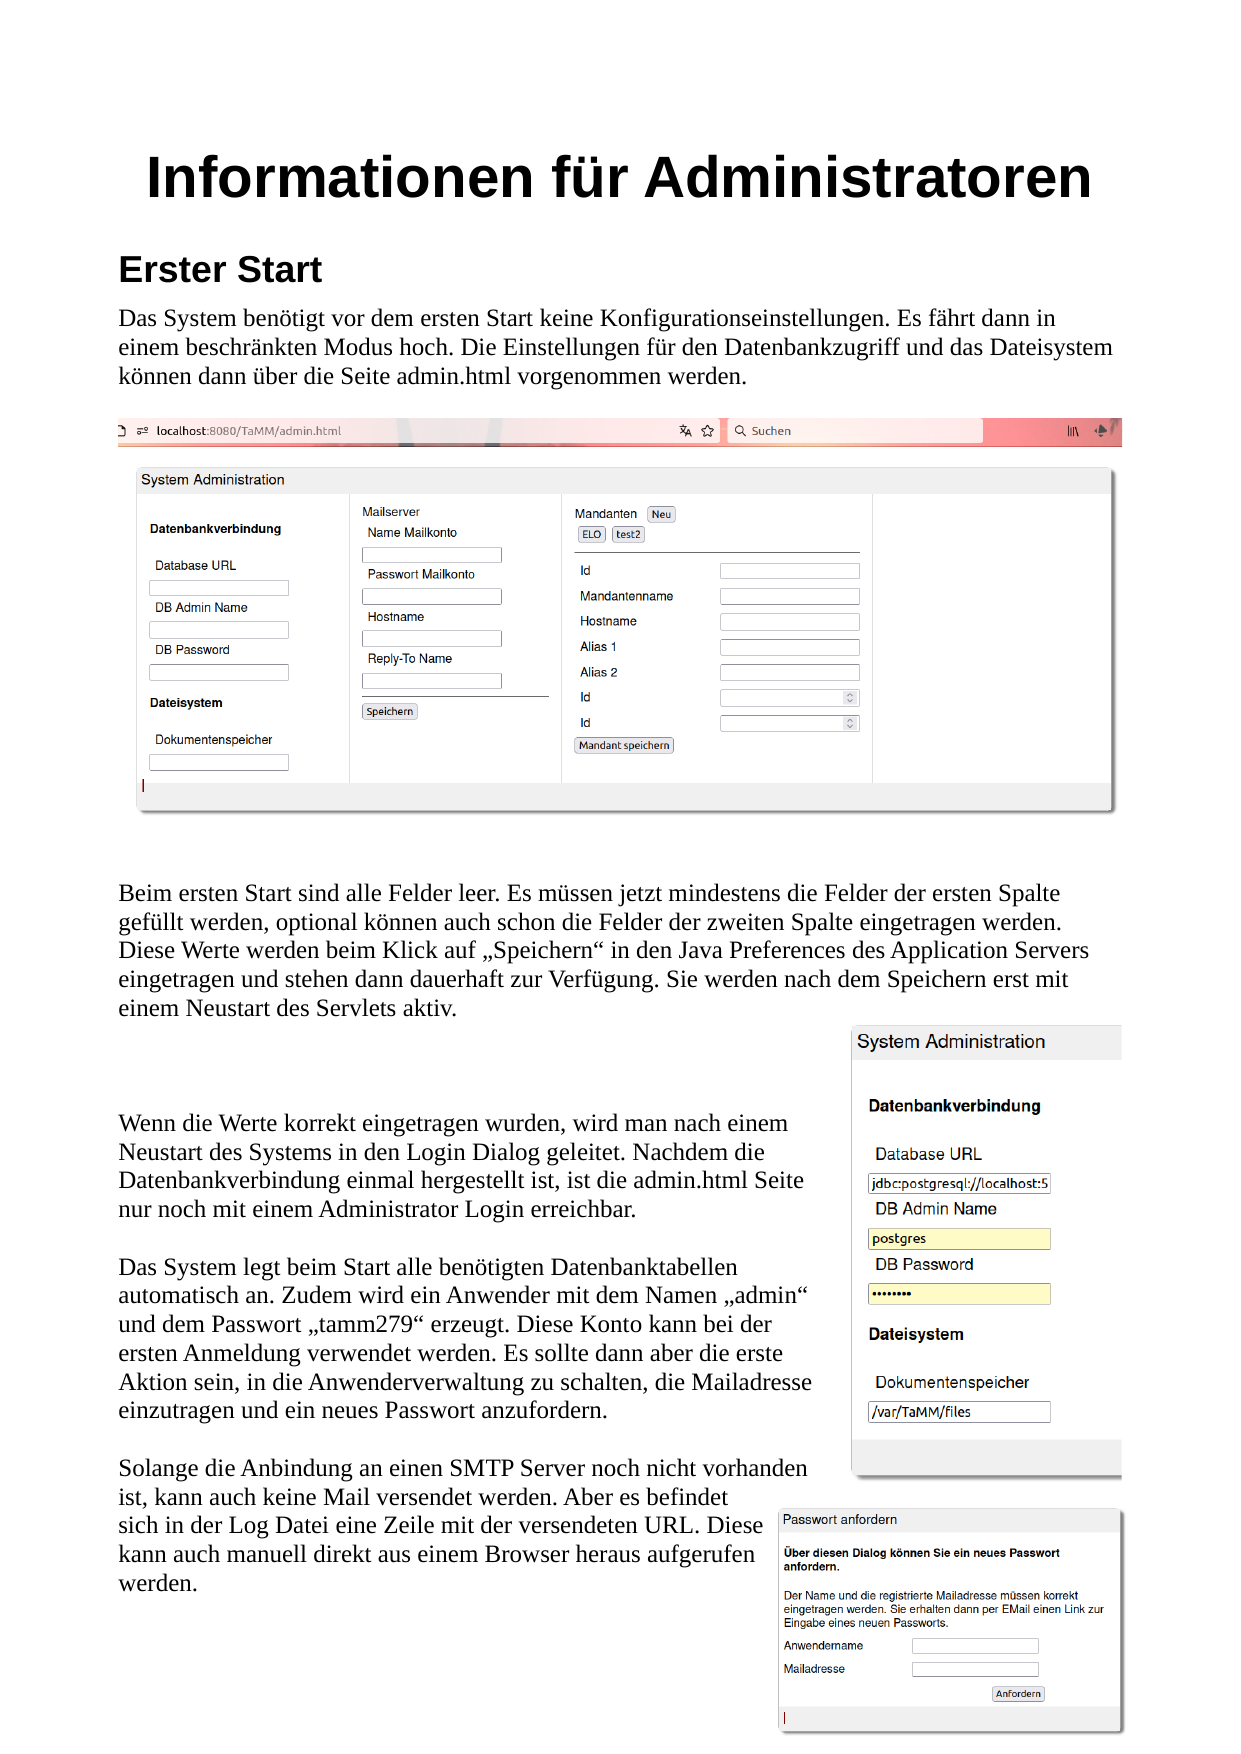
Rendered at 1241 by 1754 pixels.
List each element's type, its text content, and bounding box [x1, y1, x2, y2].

text Wenn die Werte korrekt eingetragen wurden, wird man nach einem Neustart des Systems in den Login Dialog geleitet. Nachdem die Datenbankverbindung einmal hergestellt ist, ist die admin.html Seite nur noch mit einem Administrator Login erreichbar. [118, 1108, 835, 1223]
text Beim ersten Start sind alle Felder leer. Es müssen jetzt mindestens die Felder der ersten Spalte gefüllt werden, optional können auch schon die Felder der zweiten Spalte eingetragen werden. Diese Werte werden beim Klick auf „Speichern“ in den Java Preferences des Application Servers eingetragen und stehen dann dauerhaft zur Verfügung. Sie werden nach dem Speichern erst mit einem Neustart des Servlets aktiv. [118, 878, 1122, 1022]
picture [835, 1008, 1122, 1489]
subtitle Erster Start [118, 248, 1122, 291]
text Das System benötigt vor dem ersten Start keine Konfigurationseinstellungen. Es fährt dann in einem beschränkten Modus hoch. Die Einstellungen für den Datenbankzugriff und das Dateisystem können dann über die Seite admin.html vorgenommen werden. [118, 303, 1122, 389]
title Informationen für Administratoren [118, 143, 1122, 210]
text Das System legt beim Start alle benötigten Datenbanktabellen automatisch an. Zudem wird ein Anwender mit dem Namen „admin“ und dem Passwort „tamm279“ erzeugt. Diese Konto kann bei der ersten Anmeldung verwendet werden. Es sollte dann aber die erste Aktion sein, in die Anwenderverwaltung zu schalten, die Mailadresse einzutragen und ein neues Passwort anzufordern. [118, 1252, 835, 1424]
text Solange die Anbindung an einen SMTP Server noch nicht vorhanden ist, kann auch keine Mail versendet werden. Aber es befindet sich in der Log Datei eine Zeile mit der versendeten URL. Diese kann auch manuell direkt aus einem Browser heraus aufgerufen werden. [118, 1453, 1122, 1597]
picture [770, 1498, 1134, 1747]
picture [118, 418, 1123, 821]
